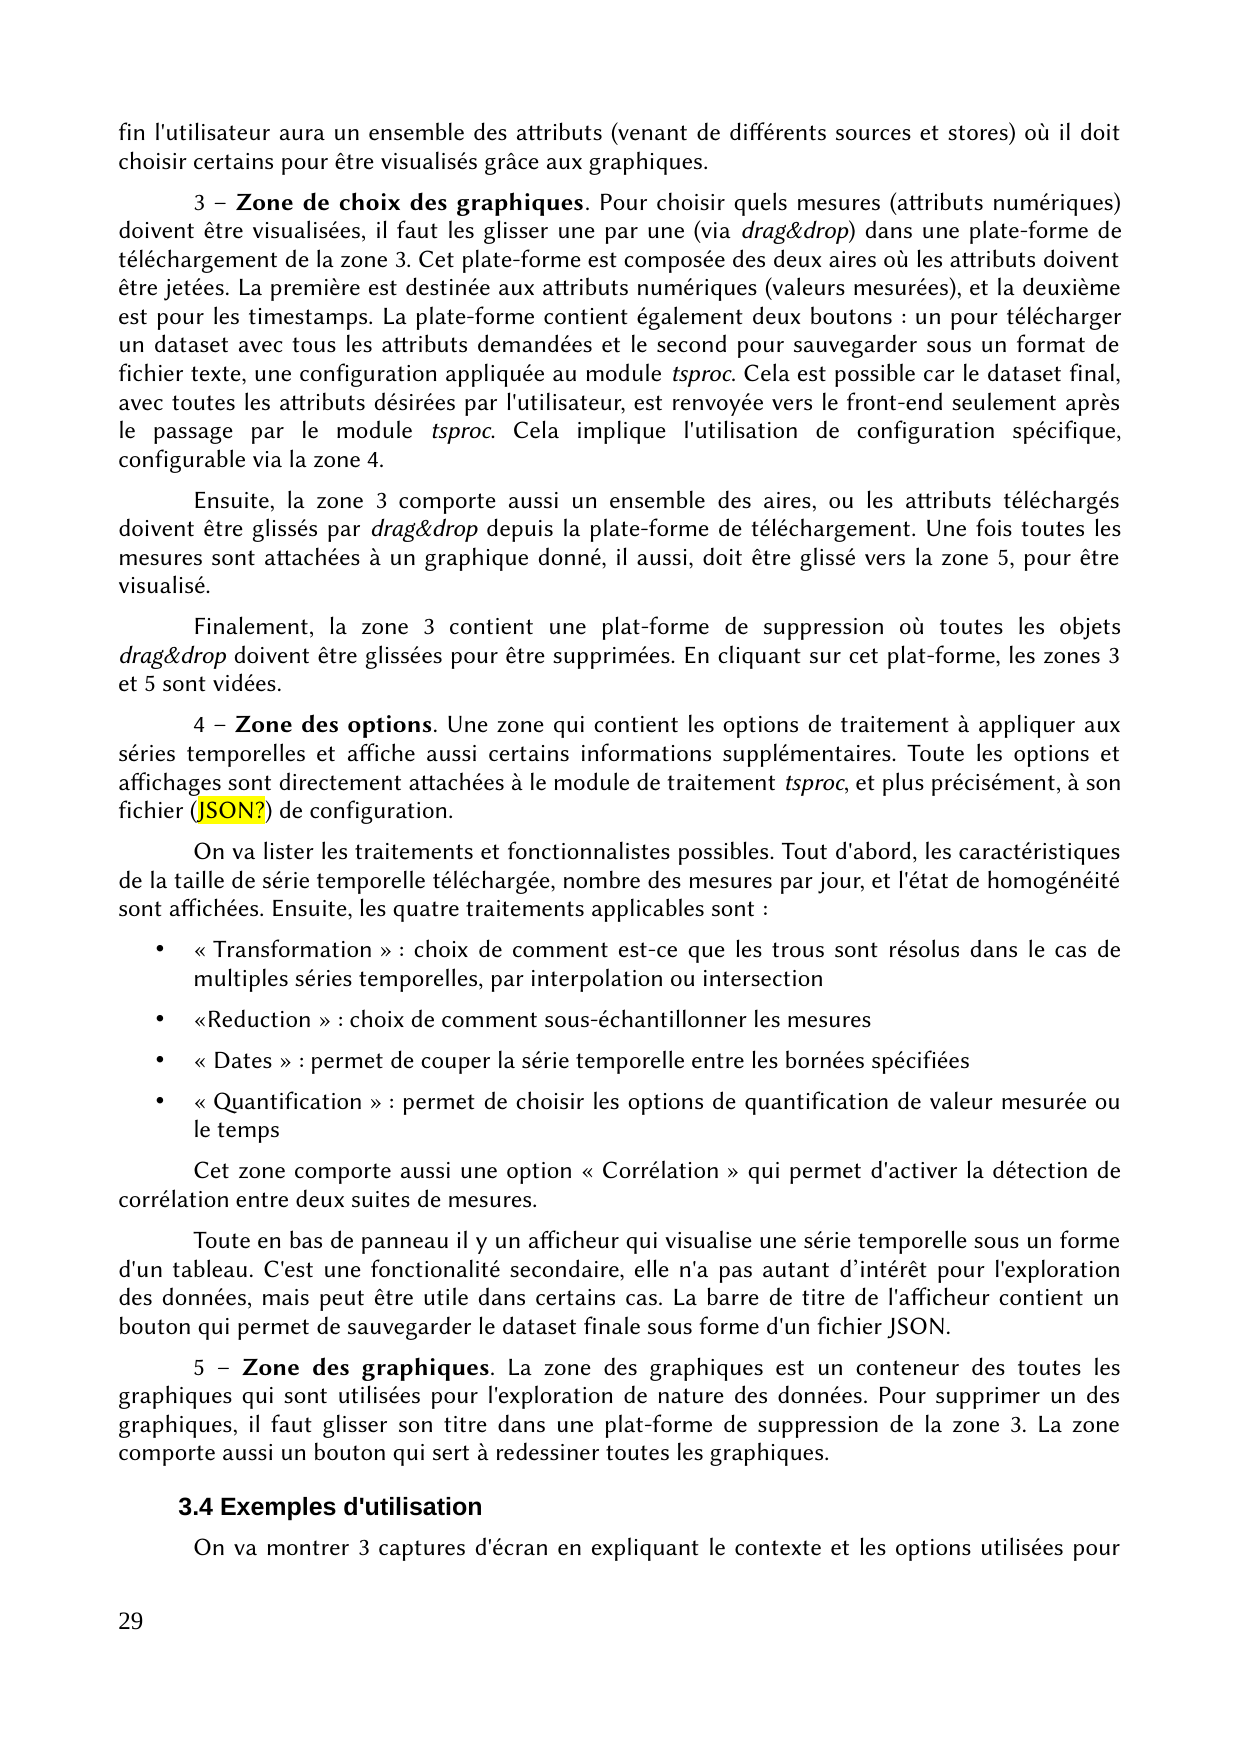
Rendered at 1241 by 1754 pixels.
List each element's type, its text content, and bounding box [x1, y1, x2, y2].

list « Quantification » : permet de choisir les options de quantification de valeur mesurée ou le temps [156, 1087, 1122, 1144]
text 5 – Zone des graphiques. La zone des graphiques est un conteneur des toutes les graphiques qui sont utilisées pour l'exploration de nature des données. Pour supprimer un des graphiques, il faut glisser son titre dans une plat-forme de suppression de la zone 3. La zone comporte aussi un bouton qui sert à redessiner toutes les graphiques. [118, 1353, 1122, 1467]
list «Reduction » : choix de comment sous-échantillonner les mesures [156, 1005, 1122, 1033]
text fin l'utilisateur aura un ensemble des attributs (venant de différents sources et stores) où il doit choisir certains pour être visualisés grâce aux graphiques. [118, 118, 1122, 175]
text 3 – Zone de choix des graphiques. Pour choisir quels mesures (attributs numériques) doivent être visualisées, il faut les glisser une par une (via drag&drop) dans une plate-forme de téléchargement de la zone 3. Cet plate-forme est composée des deux aires où les attributs doivent être jetées. La première est destinée aux attributs numériques (valeurs mesurées), et la deuxième est pour les timestamps. La plate-forme contient également deux boutons : un pour télécharger un dataset avec tous les attributs demandées et le second pour sauvegarder sous un format de fichier texte, une configuration appliquée au module tsproc. Cela est possible car le dataset final, avec toutes les attributs désirées par l'utilisateur, est renvoyée vers le front-end seulement après le passage par le module tsproc. Cela implique l'utilisation de configuration spécifique, configurable via la zone 4. [118, 188, 1122, 473]
subtitle Exemples d'utilisation [118, 1492, 1122, 1521]
text On va lister les traitements et fonctionnalistes possibles. Tout d'abord, les caractéristiques de la taille de série temporelle téléchargée, nombre des mesures par jour, et l'état de homogénéité sont affichées. Ensuite, les quatre traitements applicables sont : [118, 837, 1122, 923]
text On va montrer 3 captures d'écran en expliquant le contexte et les options utilisées pour [118, 1533, 1122, 1562]
text 4 – Zone des options. Une zone qui contient les options de traitement à appliquer aux séries temporelles et affiche aussi certains informations supplémentaires. Toute les options et affichages sont directement attachées à le module de traitement tsproc, et plus précisément, à son fichier (JSON?) de configuration. [118, 710, 1122, 824]
list « Transformation » : choix de comment est-ce que les trous sont résolus dans le cas de multiples séries temporelles, par interpolation ou intersection [156, 935, 1122, 992]
text Finalement, la zone 3 contient une plat-forme de suppression où toutes les objets drag&drop doivent être glissées pour être supprimées. En cliquant sur cet plat-forme, les zones 3 et 5 sont vidées. [118, 612, 1122, 698]
text Ensuite, la zone 3 comporte aussi un ensemble des aires, ou les attributs téléchargés doivent être glissés par drag&drop depuis la plate-forme de téléchargement. Une fois toutes les mesures sont attachées à un graphique donné, il aussi, doit être glissé vers la zone 5, pour être visualisé. [118, 486, 1122, 600]
text Toute en bas de panneau il y un afficheur qui visualise une série temporelle sous un forme d'un tableau. C'est une fonctionalité secondaire, elle n'a pas autant d’intérêt pour l'exploration des données, mais peut être utile dans certains cas. La barre de titre de l'afficheur contient un bouton qui permet de sauvegarder le dataset finale sous forme d'un fichier JSON. [118, 1226, 1122, 1340]
list « Dates » : permet de couper la série temporelle entre les bornées spécifiées [156, 1046, 1122, 1074]
text Cet zone comporte aussi une option « Corrélation » qui permet d'activer la détection de corrélation entre deux suites de mesures. [118, 1156, 1122, 1213]
